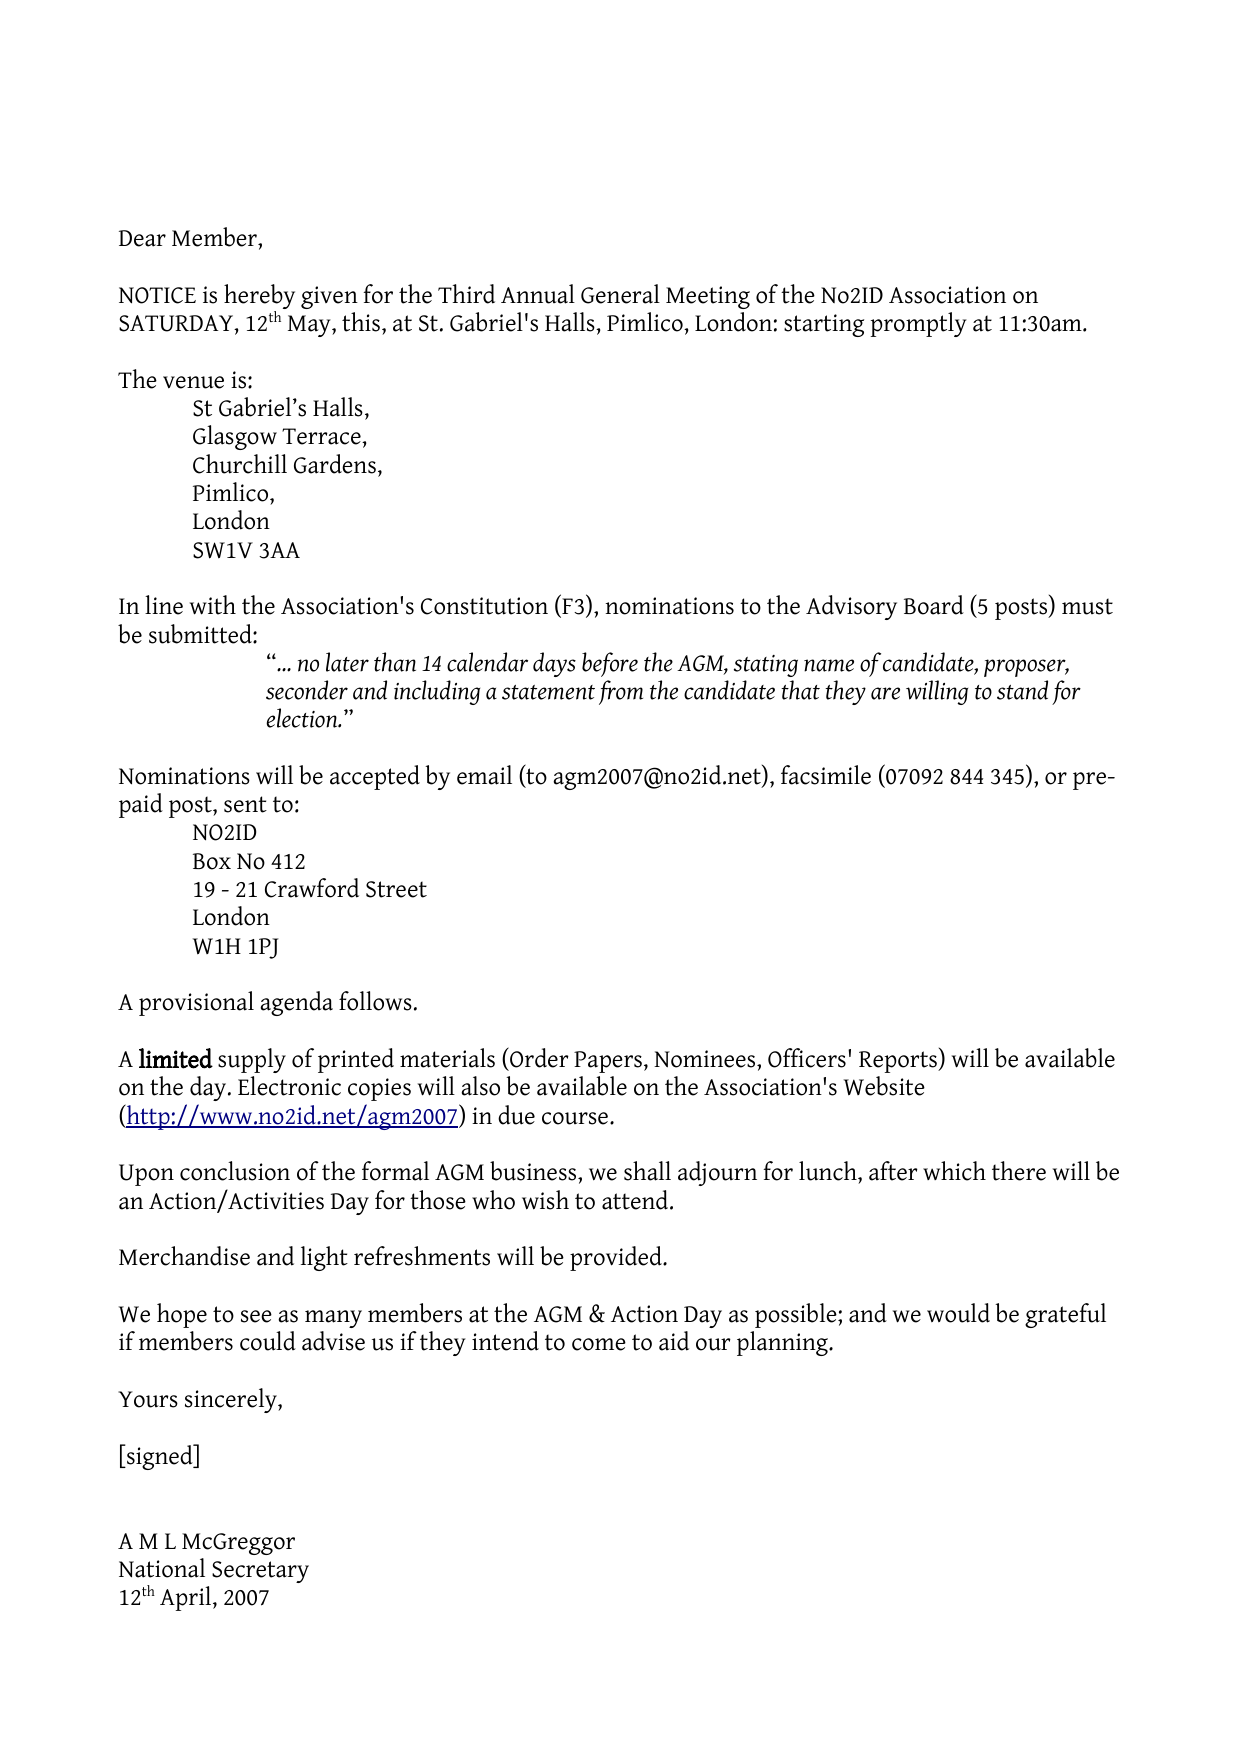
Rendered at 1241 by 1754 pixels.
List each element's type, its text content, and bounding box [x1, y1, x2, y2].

text A limited supply of printed materials (Order Papers, Nominees, Officers' Reports) will be available on the day. Electronic copies will also be available on the Association's Website (http://www.no2id.net/agm2007) in due course. [118, 1046, 1122, 1131]
text London [192, 508, 1122, 537]
text NOTICE is hereby given for the Third Annual General Meeting of the No2ID Association on SATURDAY, 12th May, this, at St. Gabriel's Halls, Pimlico, London: starting promptly at 11:30am. [118, 282, 1122, 338]
text Glasgow Terrace, [192, 423, 1122, 452]
text W1H 1PJ [118, 933, 1122, 961]
text St Gabriel’s Halls, [192, 395, 1122, 423]
text A M L McGreggor [118, 1528, 1122, 1556]
text National Secretary [118, 1556, 1122, 1584]
text Dear Member, [118, 225, 1122, 253]
text [signed] [118, 1443, 1122, 1471]
text London [118, 904, 1122, 933]
text The venue is: [118, 367, 1122, 395]
text We hope to see as many members at the AGM & Action Day as possible; and we would be grateful if members could advise us if they intend to come to aid our planning. [118, 1301, 1122, 1358]
text Yours sincerely, [118, 1386, 1122, 1414]
text Box No 412 [118, 848, 1122, 876]
text In line with the Association's Constitution (F3), nominations to the Advisory Board (5 posts) must be submitted: [118, 593, 1122, 650]
text Merchandise and light refreshments will be provided. [118, 1244, 1122, 1273]
text Pimlico, [192, 480, 1122, 508]
text 19 - 21 Crawford Street [118, 876, 1122, 904]
text 12th April, 2007 [118, 1584, 1122, 1613]
text A provisional agenda follows. [118, 989, 1122, 1018]
text Upon conclusion of the formal AGM business, we shall adjourn for lunch, after which there will be an Action/Activities Day for those who wish to attend. [118, 1159, 1122, 1216]
text NO2ID [118, 819, 1122, 848]
text SW1V 3AA [192, 537, 1122, 565]
text Nominations will be accepted by email (to agm2007@no2id.net), facsimile (07092 844 345), or pre-paid post, sent to: [118, 763, 1122, 819]
text “... no later than 14 calendar days before the AGM, stating name of candidate, proposer, seconder and including a statement from the candidate that they are willing to stand for election.” [266, 650, 1122, 734]
text Churchill Gardens, [192, 452, 1122, 480]
